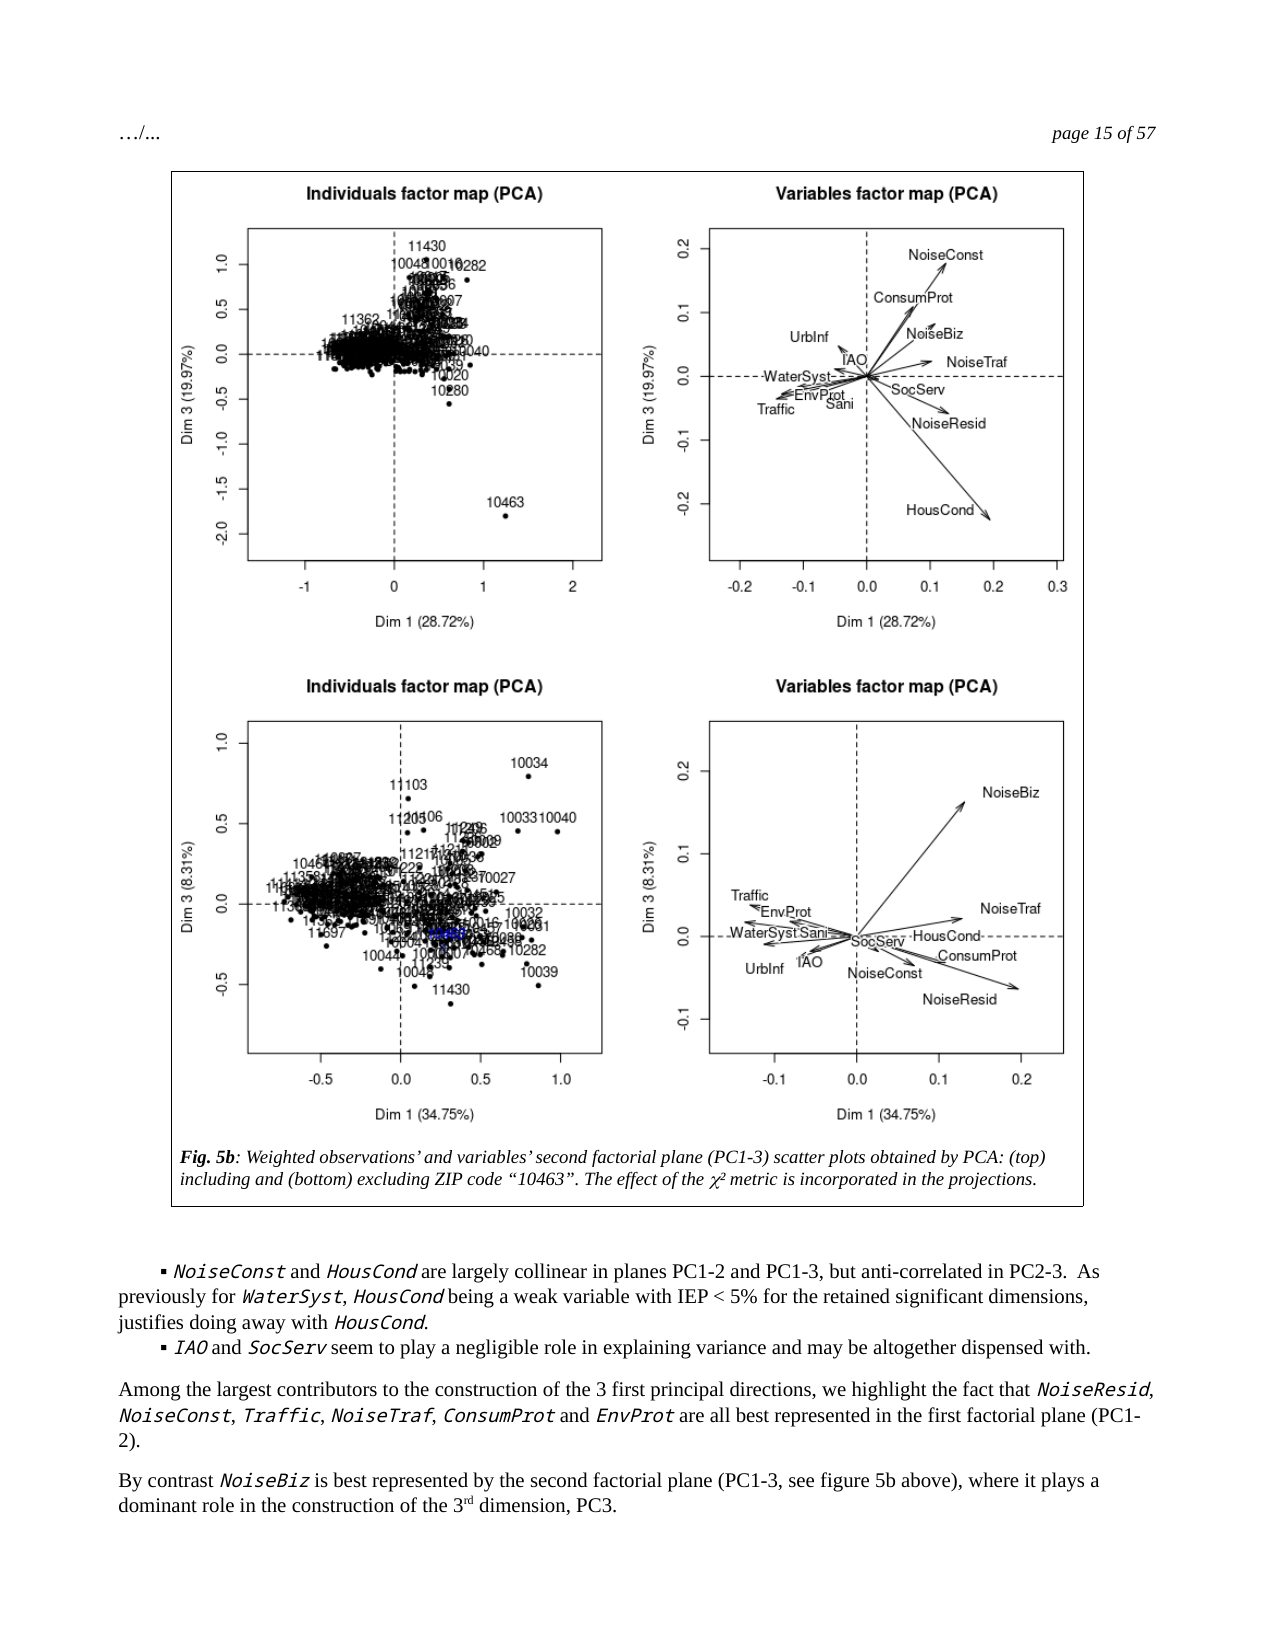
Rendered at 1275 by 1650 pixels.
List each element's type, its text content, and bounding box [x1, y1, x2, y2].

text Fig. 5b: Weighted observations’ and variables’ second factorial plane (PC1-3) scatter plots obtained by PCA: (top) including and (bottom) excluding ZIP code “10463”. The effect of the χ² metric is incorporated in the projections. [179, 1125, 1074, 1189]
text Among the largest contributors to the construction of the 3 first principal directions, we highlight the fact that NoiseResid, NoiseConst, Traffic, NoiseTraf, ConsumProt and EnvProt are all best represented in the first factorial plane (PC1-2). [118, 1376, 1157, 1452]
text ▪ NoiseConst and HousCond are largely collinear in planes PC1-2 and PC1-3, but anti-correlated in PC2-3. As previously for WaterSyst, HousCond being a weak variable with IEP < 5% for the retained significant dimensions, justifies doing away with HousCond. ▪ IAO and SocServ seem to play a negligible role in explaining variance and may be altogether dispensed with. [118, 1258, 1157, 1360]
picture [179, 180, 1075, 1125]
text By contrast NoiseBiz is best represented by the second factorial plane (PC1-3, see figure 5b above), where it plays a dominant role in the construction of the 3rd dimension, PC3. [118, 1468, 1157, 1517]
